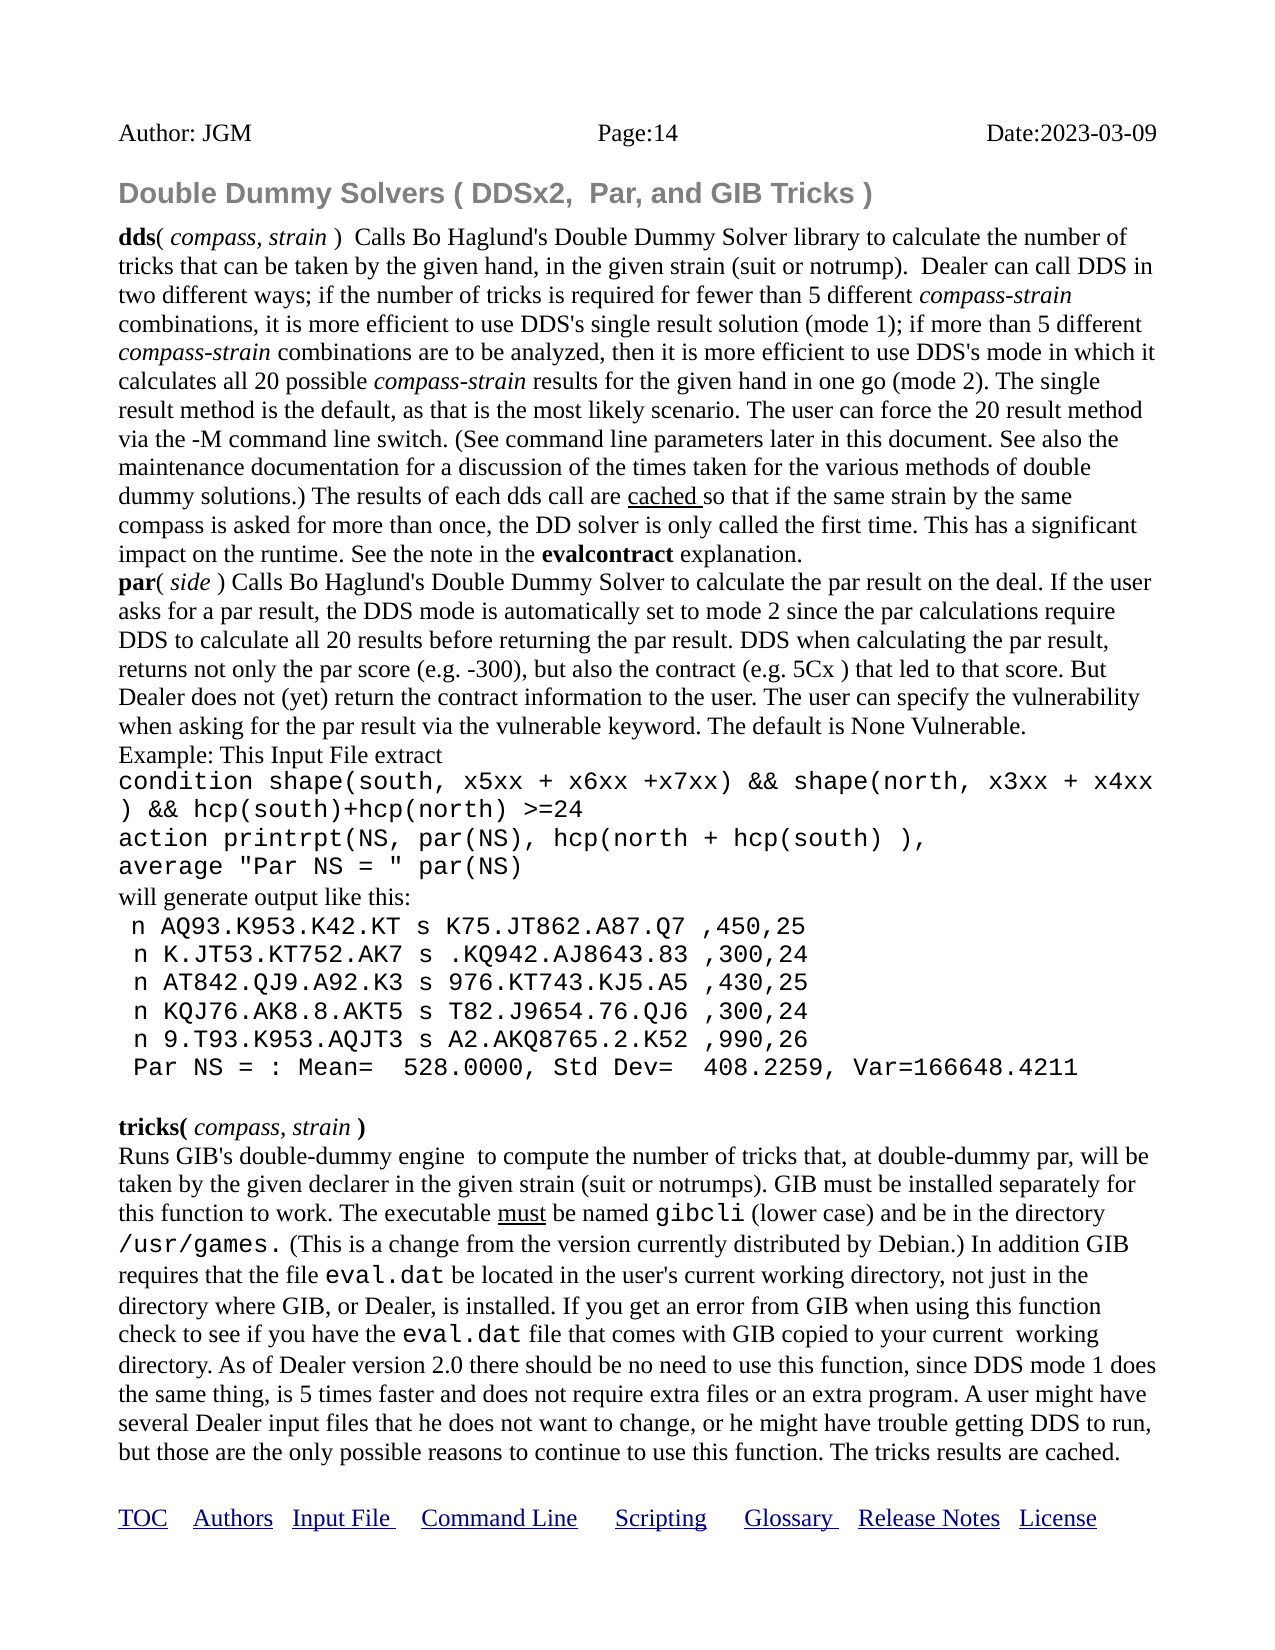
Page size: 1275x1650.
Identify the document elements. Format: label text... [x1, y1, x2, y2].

text Par NS = : Mean= 528.0000, Std Dev= 408.2259, Var=166648.4211 [118, 1055, 1157, 1083]
text Runs GIB's double-dummy engine to compute the number of tricks that, at double-dummy par, will be taken by the given declarer in the given strain (suit or notrumps). GIB must be installed separately for this function to work. The executable must be named gibcli (lower case) and be in the directory /usr/games. (This is a change from the version currently distributed by Debian.) In addition GIB requires that the file eval.dat be located in the user's current working directory, not just in the directory where GIB, or Dealer, is installed. If you get an error from GIB when using this function check to see if you have the eval.dat file that comes with GIB copied to your current working directory. As of Dealer version 2.0 there should be no need to use this function, since DDS mode 1 does the same thing, is 5 times faster and does not require extra files or an extra program. A user might have several Dealer input files that he does not want to change, or he might have trouble getting DDS to run, but those are the only possible reasons to continue to use this function. The tricks results are cached. [118, 1141, 1157, 1465]
text n K.JT53.KT752.AK7 s .KQ942.AJ8643.83 ,300,24 [118, 942, 1157, 970]
text n KQJ76.AK8.8.AKT5 s T82.J9654.76.QJ6 ,300,24 [118, 998, 1157, 1027]
text Example: This Input File extract [118, 740, 1157, 769]
subtitle Double Dummy Solvers ( DDSx2, Par, and GIB Tricks ) [118, 176, 1157, 210]
text average "Par NS = " par(NS) [118, 854, 1157, 882]
text par( side ) Calls Bo Haglund's Double Dummy Solver to calculate the par result on the deal. If the user asks for a par result, the DDS mode is automatically set to mode 2 since the par calculations require DDS to calculate all 20 results before returning the par result. DDS when calculating the par result, returns not only the par score (e.g. -300), but also the contract (e.g. 5Cx ) that led to that score. But Dealer does not (yet) return the contract information to the user. The user can specify the vulnerability when asking for the par result via the vulnerable keyword. The default is None Vulnerable. [118, 567, 1157, 740]
text n 9.T93.K953.AQJT3 s A2.AKQ8765.2.K52 ,990,26 [118, 1027, 1157, 1055]
text dds( compass, strain ) Calls Bo Haglund's Double Dummy Solver library to calculate the number of tricks that can be taken by the given hand, in the given strain (suit or notrump). Dealer can call DDS in two different ways; if the number of tricks is required for fewer than 5 different compass-strain combinations, it is more efficient to use DDS's single result solution (mode 1); if more than 5 different compass-strain combinations are to be analyzed, then it is more efficient to use DDS's mode in which it calculates all 20 possible compass-strain results for the given hand in one go (mode 2). The single result method is the default, as that is the most likely scenario. The user can force the 20 result method via the -M command line switch. (See command line parameters later in this document. See also the maintenance documentation for a discussion of the times taken for the various methods of double dummy solutions.) The results of each dds call are cached so that if the same strain by the same compass is asked for more than once, the DD solver is only called the first time. This has a significant impact on the runtime. See the note in the evalcontract explanation. [118, 222, 1157, 567]
text tricks( compass, strain ) [118, 1112, 1157, 1141]
text n AT842.QJ9.A92.K3 s 976.KT743.KJ5.A5 ,430,25 [118, 970, 1157, 998]
text will generate output like this: [118, 882, 1157, 911]
text action printrpt(NS, par(NS), hcp(north + hcp(south) ), [118, 825, 1157, 854]
text condition shape(south, x5xx + x6xx +x7xx) && shape(north, x3xx + x4xx ) && hcp(south)+hcp(north) >=24 [118, 769, 1157, 825]
text n AQ93.K953.K42.KT s K75.JT862.A87.Q7 ,450,25 [118, 911, 1157, 942]
